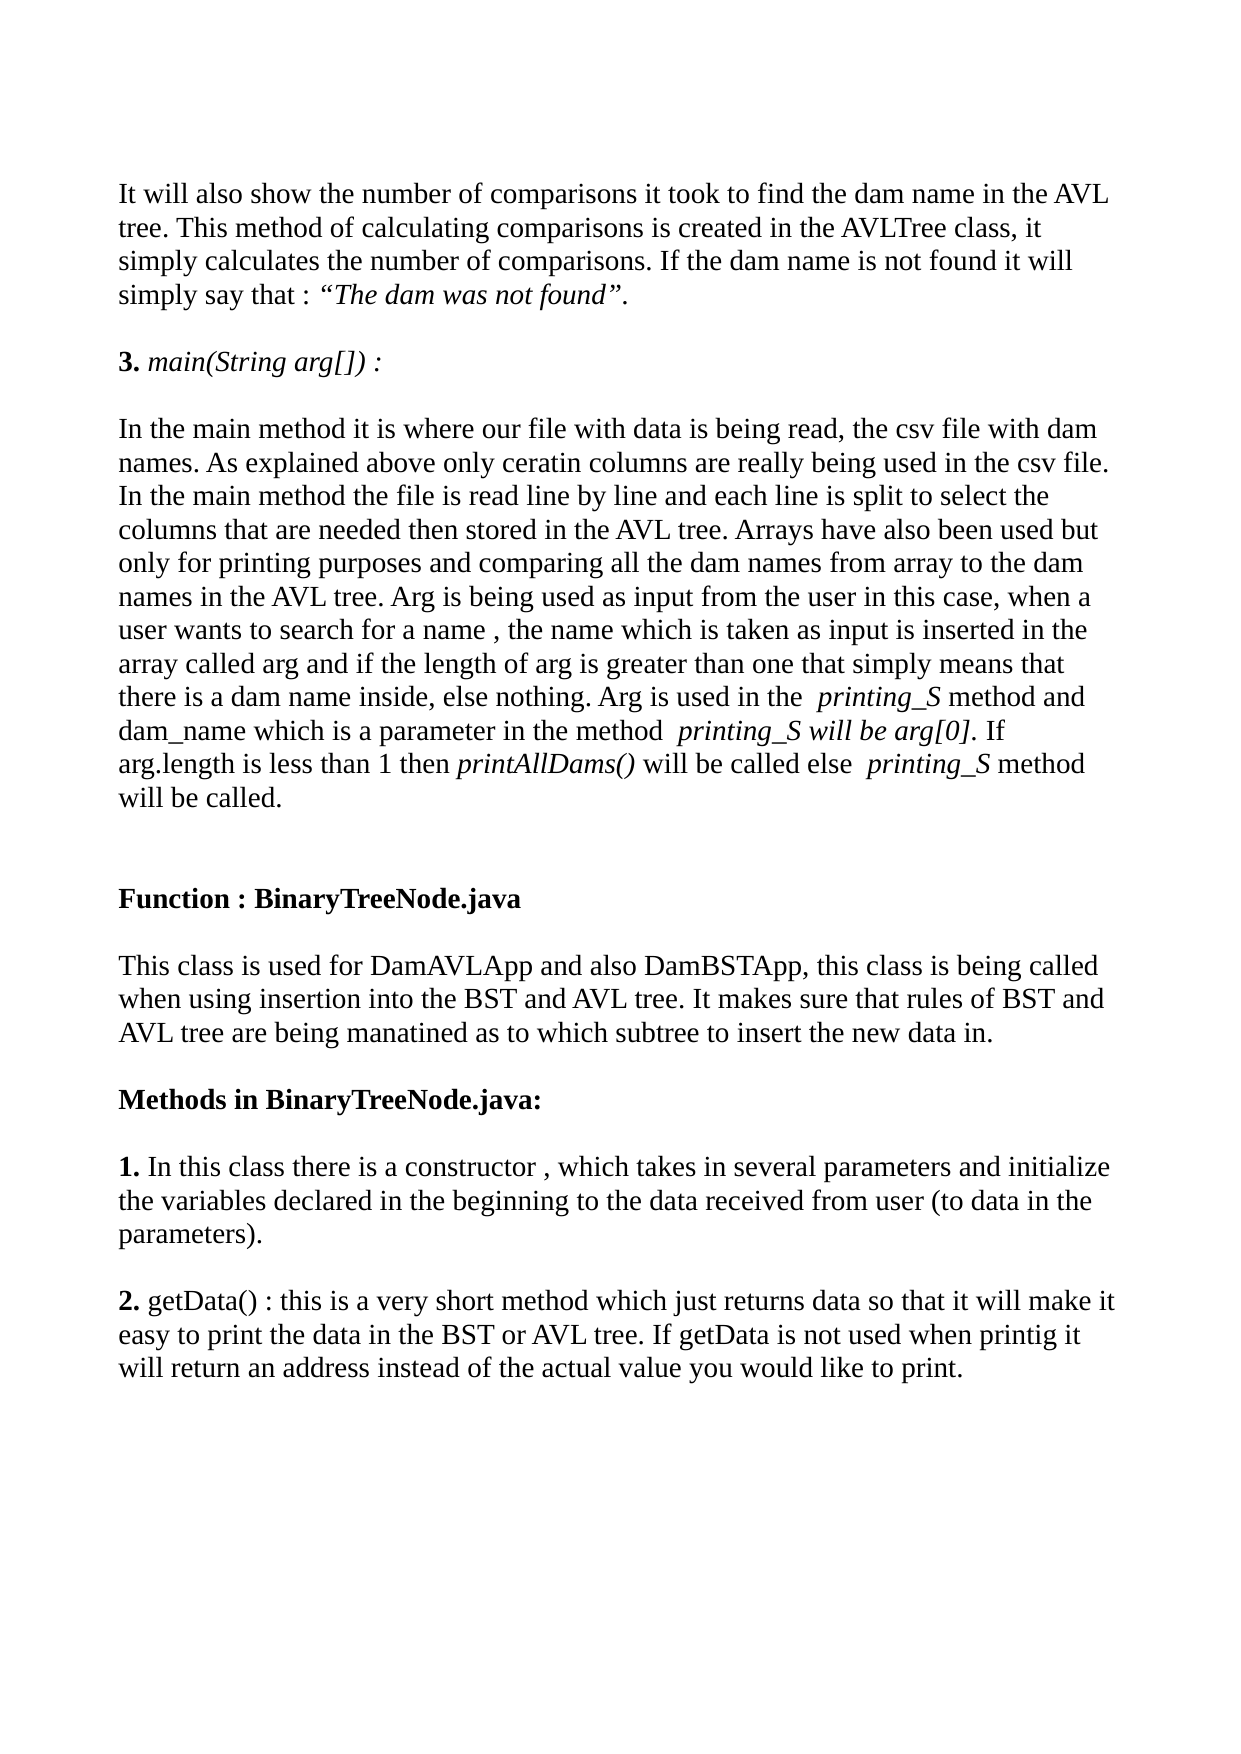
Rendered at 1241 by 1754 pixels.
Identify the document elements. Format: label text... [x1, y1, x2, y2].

text It will also show the number of comparisons it took to find the dam name in the AVL tree. This method of calculating comparisons is created in the AVLTree class, it simply calculates the number of comparisons. If the dam name is not found it will simply say that : “The dam was not found”. [118, 176, 1122, 311]
text This class is used for DamAVLApp and also DamBSTApp, this class is being called when using insertion into the BST and AVL tree. It makes sure that rules of BST and AVL tree are being manatined as to which subtree to insert the new data in. [118, 948, 1122, 1048]
text 1. In this class there is a constructor , which takes in several parameters and initialize the variables declared in the beginning to the data received from user (to data in the parameters). [118, 1149, 1122, 1250]
text Function : BinaryTreeNode.java [118, 881, 1122, 914]
text 2. getData() : this is a very short method which just returns data so that it will make it easy to print the data in the BST or AVL tree. If getData is not used when printig it will return an address instead of the actual value you would like to print. [118, 1283, 1122, 1384]
text Methods in BinaryTreeNode.java: [118, 1082, 1122, 1116]
text In the main method it is where our file with data is being read, the csv file with dam names. As explained above only ceratin columns are really being used in the csv file. In the main method the file is read line by line and each line is split to select the columns that are needed then stored in the AVL tree. Arrays have also been used but only for printing purposes and comparing all the dam names from array to the dam names in the AVL tree. Arg is being used as input from the user in this case, when a user wants to search for a name , the name which is taken as input is inserted in the array called arg and if the length of arg is greater than one that simply means that there is a dam name inside, else nothing. Arg is used in the printing_S method and dam_name which is a parameter in the method printing_S will be arg[0]. If arg.length is less than 1 then printAllDams() will be called else printing_S method will be called. [118, 411, 1122, 814]
text 3. main(String arg[]) : [118, 344, 1122, 378]
